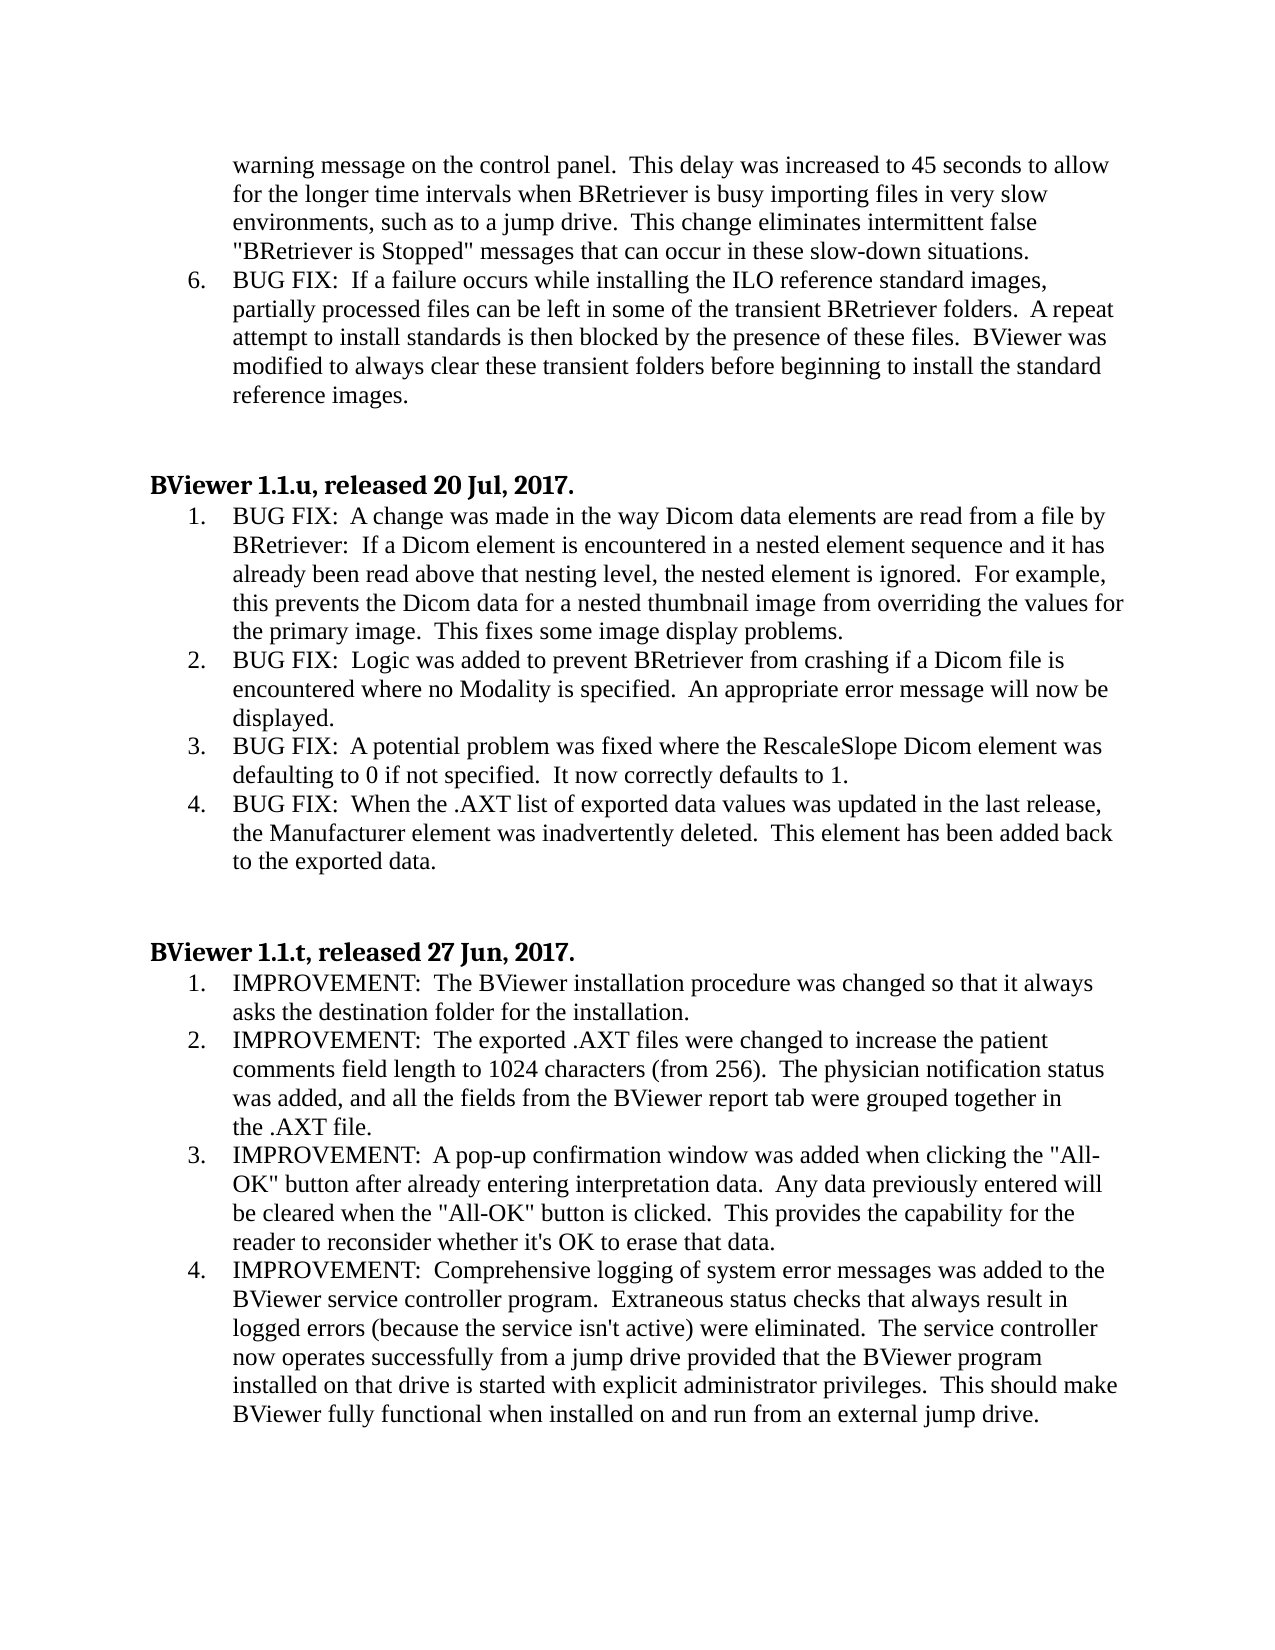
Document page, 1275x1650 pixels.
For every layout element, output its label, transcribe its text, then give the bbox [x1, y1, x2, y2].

list BUG FIX: When the .AXT list of exported data values was updated in the last release, the Manufacturer element was inadvertently deleted. This element has been added back to the exported data. [187, 789, 1125, 875]
list BUG FIX: Logic was added to prevent BRetriever from crashing if a Dicom file is encountered where no Modality is specified. An appropriate error message will now be displayed. [187, 645, 1125, 731]
list warning message on the control panel. This delay was increased to 45 seconds to allow for the longer time intervals when BRetriever is busy importing files in very slow environments, such as to a jump drive. This change eliminates intermittent false "BRetriever is Stopped" messages that can occur in these slow-down situations. [187, 150, 1125, 265]
subtitle BViewer 1.1.t, released 27 Jun, 2017. [150, 937, 1125, 968]
list BUG FIX: A potential problem was fixed where the RescaleSlope Dicom element was defaulting to 0 if not specified. It now correctly defaults to 1. [187, 731, 1125, 789]
list BUG FIX: A change was made in the way Dicom data elements are read from a file by BRetriever: If a Dicom element is encountered in a nested element sequence and it has already been read above that nesting level, the nested element is ignored. For example, this prevents the Dicom data for a nested thumbnail image from overriding the values for the primary image. This fixes some image display problems. [187, 501, 1125, 645]
list IMPROVEMENT: Comprehensive logging of system error messages was added to the BViewer service controller program. Extraneous status checks that always result in logged errors (because the service isn't active) were eliminated. The service controller now operates successfully from a jump drive provided that the BViewer program installed on that drive is started with explicit administrator privileges. This should make BViewer fully functional when installed on and run from an external jump drive. [187, 1255, 1125, 1428]
list IMPROVEMENT: The exported .AXT files were changed to increase the patient comments field length to 1024 characters (from 256). The physician notification status was added, and all the fields from the BViewer report tab were grouped together in the .AXT file. [187, 1025, 1125, 1140]
list BUG FIX: If a failure occurs while installing the ILO reference standard images, partially processed files can be left in some of the transient BRetriever folders. A repeat attempt to install standards is then blocked by the presence of these files. BViewer was modified to always clear these transient folders before beginning to install the standard reference images. [187, 265, 1125, 409]
list IMPROVEMENT: The BViewer installation procedure was changed so that it always asks the destination folder for the installation. [187, 968, 1125, 1025]
list IMPROVEMENT: A pop-up confirmation window was added when clicking the "All-OK" button after already entering interpretation data. Any data previously entered will be cleared when the "All-OK" button is clicked. This provides the capability for the reader to reconsider whether it's OK to erase that data. [187, 1140, 1125, 1255]
subtitle BViewer 1.1.u, released 20 Jul, 2017. [150, 470, 1125, 501]
